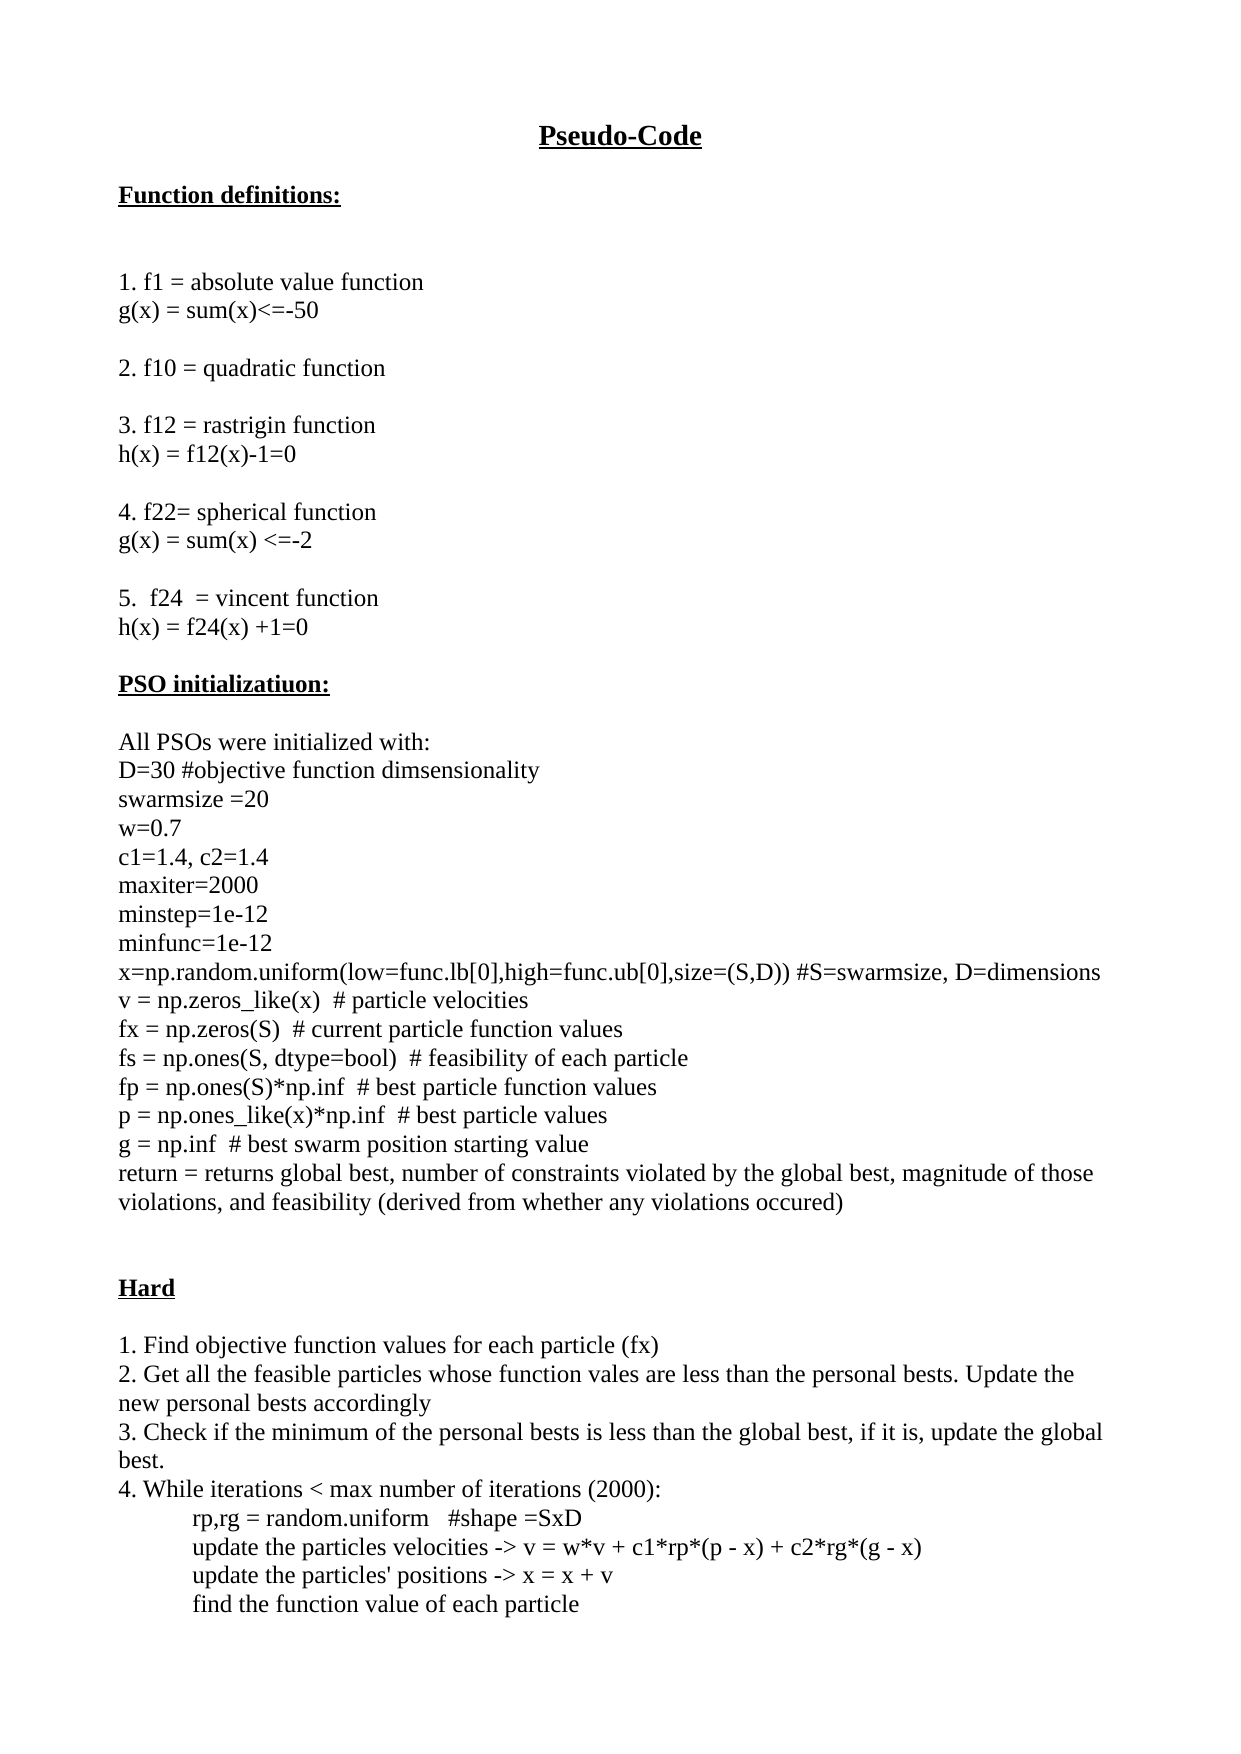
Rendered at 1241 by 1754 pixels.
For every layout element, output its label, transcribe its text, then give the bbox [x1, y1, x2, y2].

text 3. f12 = rastrigin function [118, 410, 1122, 439]
text g(x) = sum(x)<=-50 [118, 295, 1122, 324]
text fx = np.zeros(S) # current particle function values [118, 1014, 1122, 1043]
text fs = np.ones(S, dtype=bool) # feasibility of each particle [118, 1043, 1122, 1072]
text 2. f10 = quadratic function [118, 353, 1122, 382]
text rp,rg = random.uniform #shape =SxD [118, 1503, 1122, 1532]
text g(x) = sum(x) <=-2 [118, 525, 1122, 554]
text 3. Check if the minimum of the personal bests is less than the global best, if it is, update the global best. [118, 1417, 1122, 1474]
text find the function value of each particle [118, 1589, 1122, 1618]
text x=np.random.uniform(low=func.lb[0],high=func.ub[0],size=(S,D)) #S=swarmsize, D=dimensions [118, 957, 1122, 985]
text Pseudo-Code [118, 118, 1122, 152]
text fp = np.ones(S)*np.inf # best particle function values [118, 1072, 1122, 1100]
text maxiter=2000 [118, 870, 1122, 899]
text h(x) = f12(x)-1=0 [118, 439, 1122, 468]
text minstep=1e-12 [118, 899, 1122, 928]
text PSO initializatiuon: [118, 669, 1122, 698]
text update the particles' positions -> x = x + v [118, 1560, 1122, 1589]
text 1. f1 = absolute value function [118, 267, 1122, 295]
text Hard [118, 1273, 1122, 1302]
text 5. f24 = vincent function [118, 583, 1122, 612]
text p = np.ones_like(x)*np.inf # best particle values [118, 1100, 1122, 1129]
text 4. While iterations < max number of iterations (2000): [118, 1474, 1122, 1503]
text All PSOs were initialized with: [118, 727, 1122, 755]
text g = np.inf # best swarm position starting value [118, 1129, 1122, 1158]
text 2. Get all the feasible particles whose function vales are less than the personal bests. Update the new personal bests accordingly [118, 1359, 1122, 1417]
text return = returns global best, number of constraints violated by the global best, magnitude of those violations, and feasibility (derived from whether any violations occured) [118, 1158, 1122, 1215]
text 1. Find objective function values for each particle (fx) [118, 1330, 1122, 1359]
text v = np.zeros_like(x) # particle velocities [118, 985, 1122, 1014]
text h(x) = f24(x) +1=0 [118, 612, 1122, 640]
text w=0.7 [118, 813, 1122, 842]
text update the particles velocities -> v = w*v + c1*rp*(p - x) + c2*rg*(g - x) [118, 1532, 1122, 1560]
text minfunc=1e-12 [118, 928, 1122, 957]
text c1=1.4, c2=1.4 [118, 842, 1122, 870]
text D=30 #objective function dimsensionality [118, 755, 1122, 784]
text 4. f22= spherical function [118, 497, 1122, 525]
text swarmsize =20 [118, 784, 1122, 813]
text Function definitions: [118, 180, 1122, 209]
